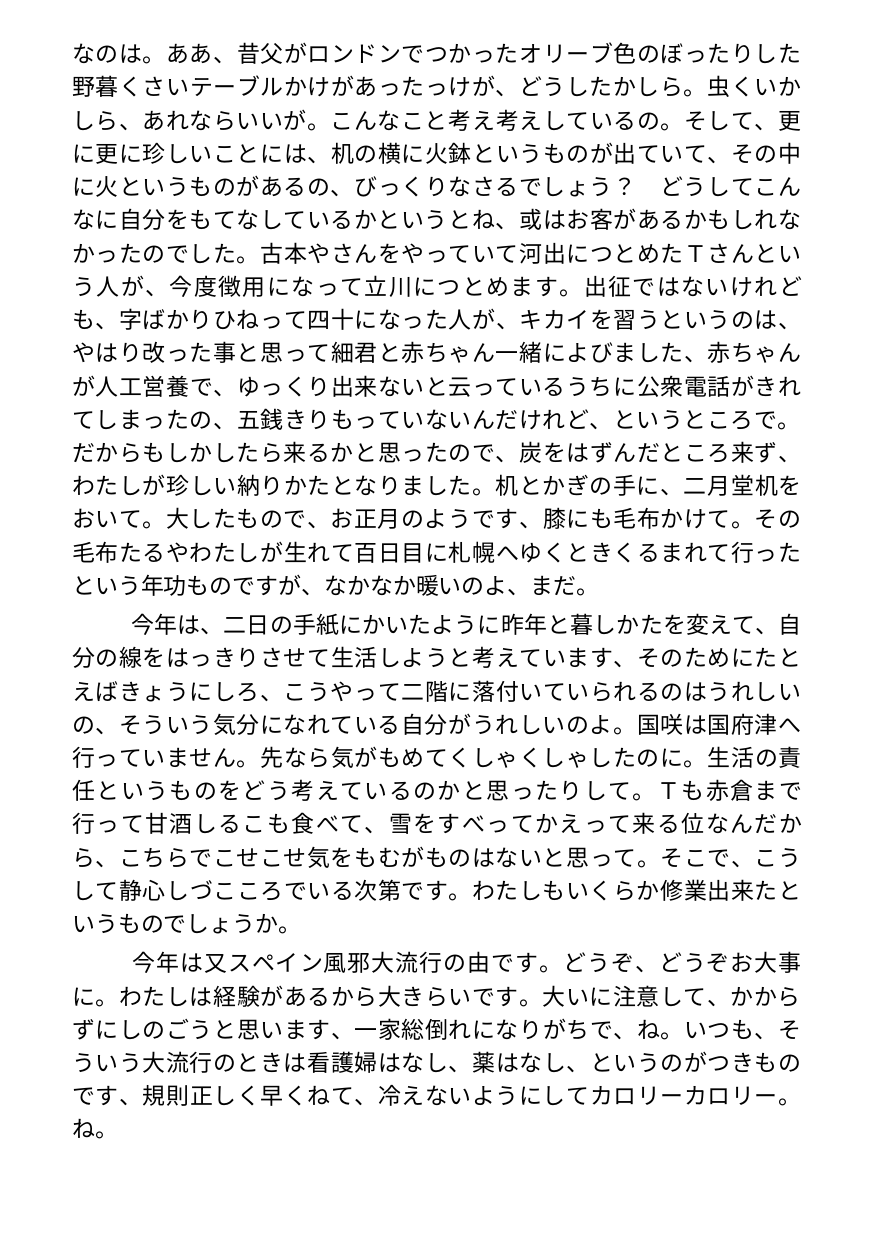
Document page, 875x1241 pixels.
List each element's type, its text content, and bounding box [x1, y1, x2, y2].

text なのは。ああ、昔父がロンドンでつかったオリーブ色のぼったりした野暮くさいテーブルかけがあったっけが、どうしたかしら。虫くいかしら、あれならいいが。こんなこと考え考えしているの。そして、更に更に珍しいことには、机の横に火鉢というものが出ていて、その中に火というものがあるの、びっくりなさるでしょう？ どうしてこんなに自分をもてなしているかというとね、或はお客があるかもしれなかったのでした。古本やさんをやっていて河出につとめたＴさんという人が、今度徴用になって立川につとめます。出征ではないけれども、字ばかりひねって四十になった人が、キカイを習うというのは、やはり改った事と思って細君と赤ちゃん一緒によびました、赤ちゃんが人工営養で、ゆっくり出来ないと云っているうちに公衆電話がきれてしまったの、五銭きりもっていないんだけれど、というところで。だからもしかしたら来るかと思ったので、炭をはずんだところ来ず、わたしが珍しい納りかたとなりました。机とかぎの手に、二月堂机をおいて。大したもので、お正月のようです、膝にも毛布かけて。その毛布たるやわたしが生れて百日目に札幌へゆくときくるまれて行ったという年功ものですが、なかなか暖いのよ、まだ。 [72, 36, 802, 601]
text 今年は又スペイン風邪大流行の由です。どうぞ、どうぞお大事に。わたしは経験があるから大きらいです。大いに注意して、かからずにしのごうと思います、一家総倒れになりがちで、ね。いつも、そういう大流行のときは看護婦はなし、薬はなし、というのがつきものです、規則正しく早くねて、冷えないようにしてカロリーカロリー。ね。 [72, 945, 802, 1144]
text 今年は、二日の手紙にかいたように昨年と暮しかたを変えて、自分の線をはっきりさせて生活しようと考えています、そのためにたとえばきょうにしろ、こうやって二階に落付いていられるのはうれしいの、そういう気分になれている自分がうれしいのよ。国咲は国府津へ行っていません。先なら気がもめてくしゃくしゃしたのに。生活の責任というものをどう考えているのかと思ったりして。Ｔも赤倉まで行って甘酒しるこも食べて、雪をすべってかえって来る位なんだから、こちらでこせこせ気をもむがものはないと思って。そこで、こうして静心しづこころでいる次第です。わたしもいくらか修業出来たというものでしょうか。 [72, 607, 802, 939]
